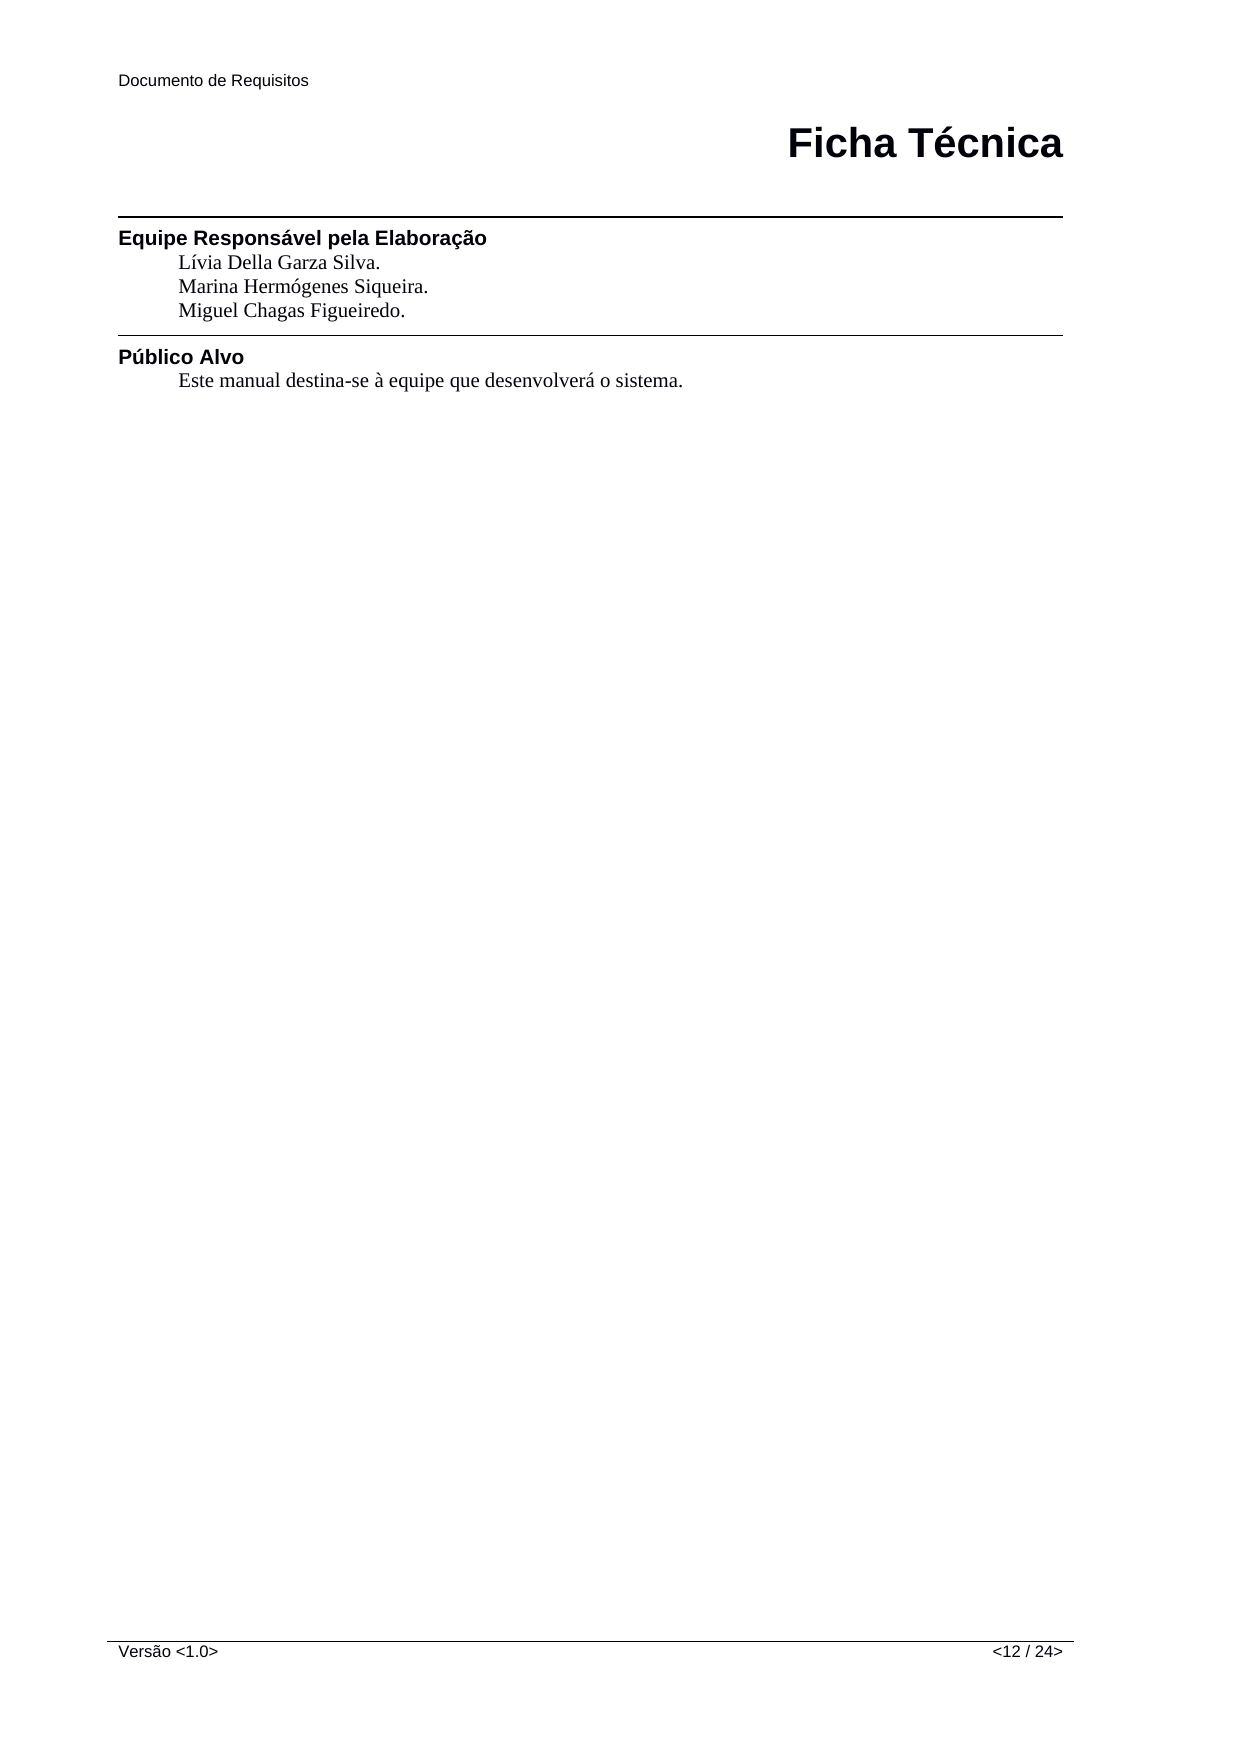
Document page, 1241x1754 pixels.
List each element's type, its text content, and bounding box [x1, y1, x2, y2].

text Equipe Responsável pela Elaboração [118, 218, 1063, 250]
text Lívia Della Garza Silva. [178, 250, 1063, 274]
text Miguel Chagas Figueiredo. [178, 298, 1063, 322]
text Este manual destina-se à equipe que desenvolverá o sistema. [178, 368, 1063, 392]
text Público Alvo [118, 336, 1063, 368]
text Marina Hermógenes Siqueira. [178, 274, 1063, 298]
text Ficha Técnica [118, 118, 1063, 166]
